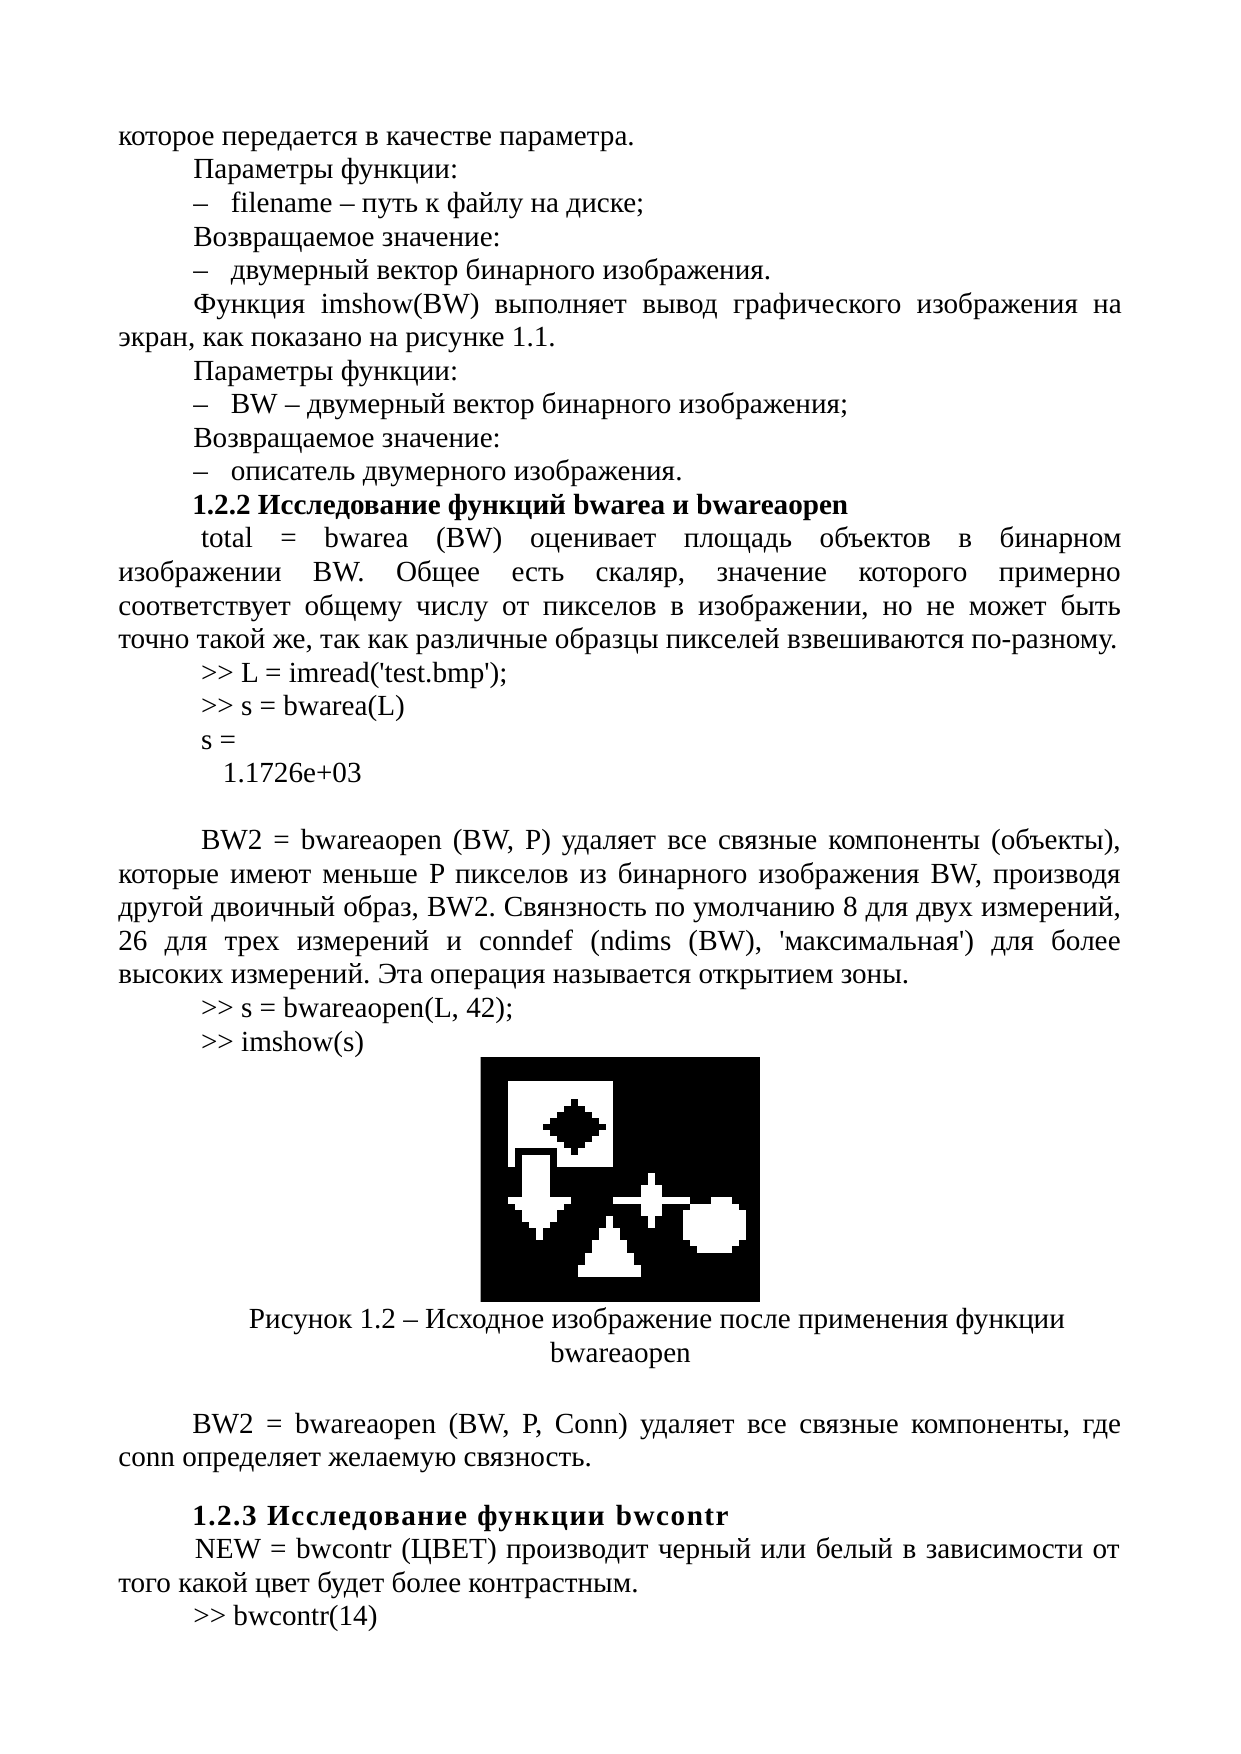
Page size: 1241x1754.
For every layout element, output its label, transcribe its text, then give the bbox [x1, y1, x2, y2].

picture [480, 1057, 760, 1302]
list >> s = bwareaopen(L, 42); [118, 990, 1122, 1024]
text Параметры функции: [118, 353, 1122, 386]
text BW2 = bwareaopen (BW, P, Conn) удаляет все связные компоненты, где сonn определяет желаемую связность. [118, 1406, 1122, 1473]
text >> bwcontr(14) [118, 1598, 1122, 1632]
text Функция imshow(BW) выполняет вывод графического изображения на экран, как показано на рисунке 1.1. [118, 286, 1122, 353]
list s = [118, 722, 1122, 755]
text Возвращаемое значение: [118, 420, 1122, 453]
text Параметры функции: [118, 152, 1122, 185]
text 1.2.3 Исследование функции bwcontr [118, 1498, 1122, 1531]
list двумерный вектор бинарного изображения. [193, 252, 1122, 286]
list 1.1726e+03 [118, 755, 1122, 789]
text Рисунок 1.2 – Исходное изображение после применения функции bwareaopen [118, 1070, 1122, 1368]
list >> L = imread('test.bmp'); [118, 655, 1122, 688]
list NEW = bwcontr (ЦВЕТ) производит черный или белый в зависимости от того какой цвет будет более контрастным. [118, 1531, 1122, 1598]
text Возвращаемое значение: [118, 219, 1122, 252]
list 1.2.2 Исследование функций bwarea и bwareaopen [118, 487, 1122, 521]
list >> imshow(s) [118, 1024, 1122, 1057]
text которое передается в качестве параметра. [118, 118, 1122, 152]
list BW – двумерный вектор бинарного изображения; [193, 386, 1122, 420]
list описатель двумерного изображения. [193, 453, 1122, 487]
list >> s = bwarea(L) [118, 688, 1122, 722]
list total = bwarea (BW) оценивает площадь объектов в бинарном изображении BW. Общее есть скаляр, значение которого примерно соответствует общему числу от пикселов в изображении, но не может быть точно такой же, так как различные образцы пикселей взвешиваются по-разному. [118, 521, 1122, 655]
list BW2 = bwareaopen (BW, P) удаляет все связные компоненты (объекты), которые имеют меньше P пикселов из бинарного изображения BW, производя другой двоичный образ, BW2. Свянзность по умолчанию 8 для двух измерений, 26 для трех измерений и conndef (ndims (BW), 'максимальная') для более высоких измерений. Эта операция называется открытием зоны. [118, 822, 1122, 990]
list filename – путь к файлу на диске; [193, 185, 1122, 219]
